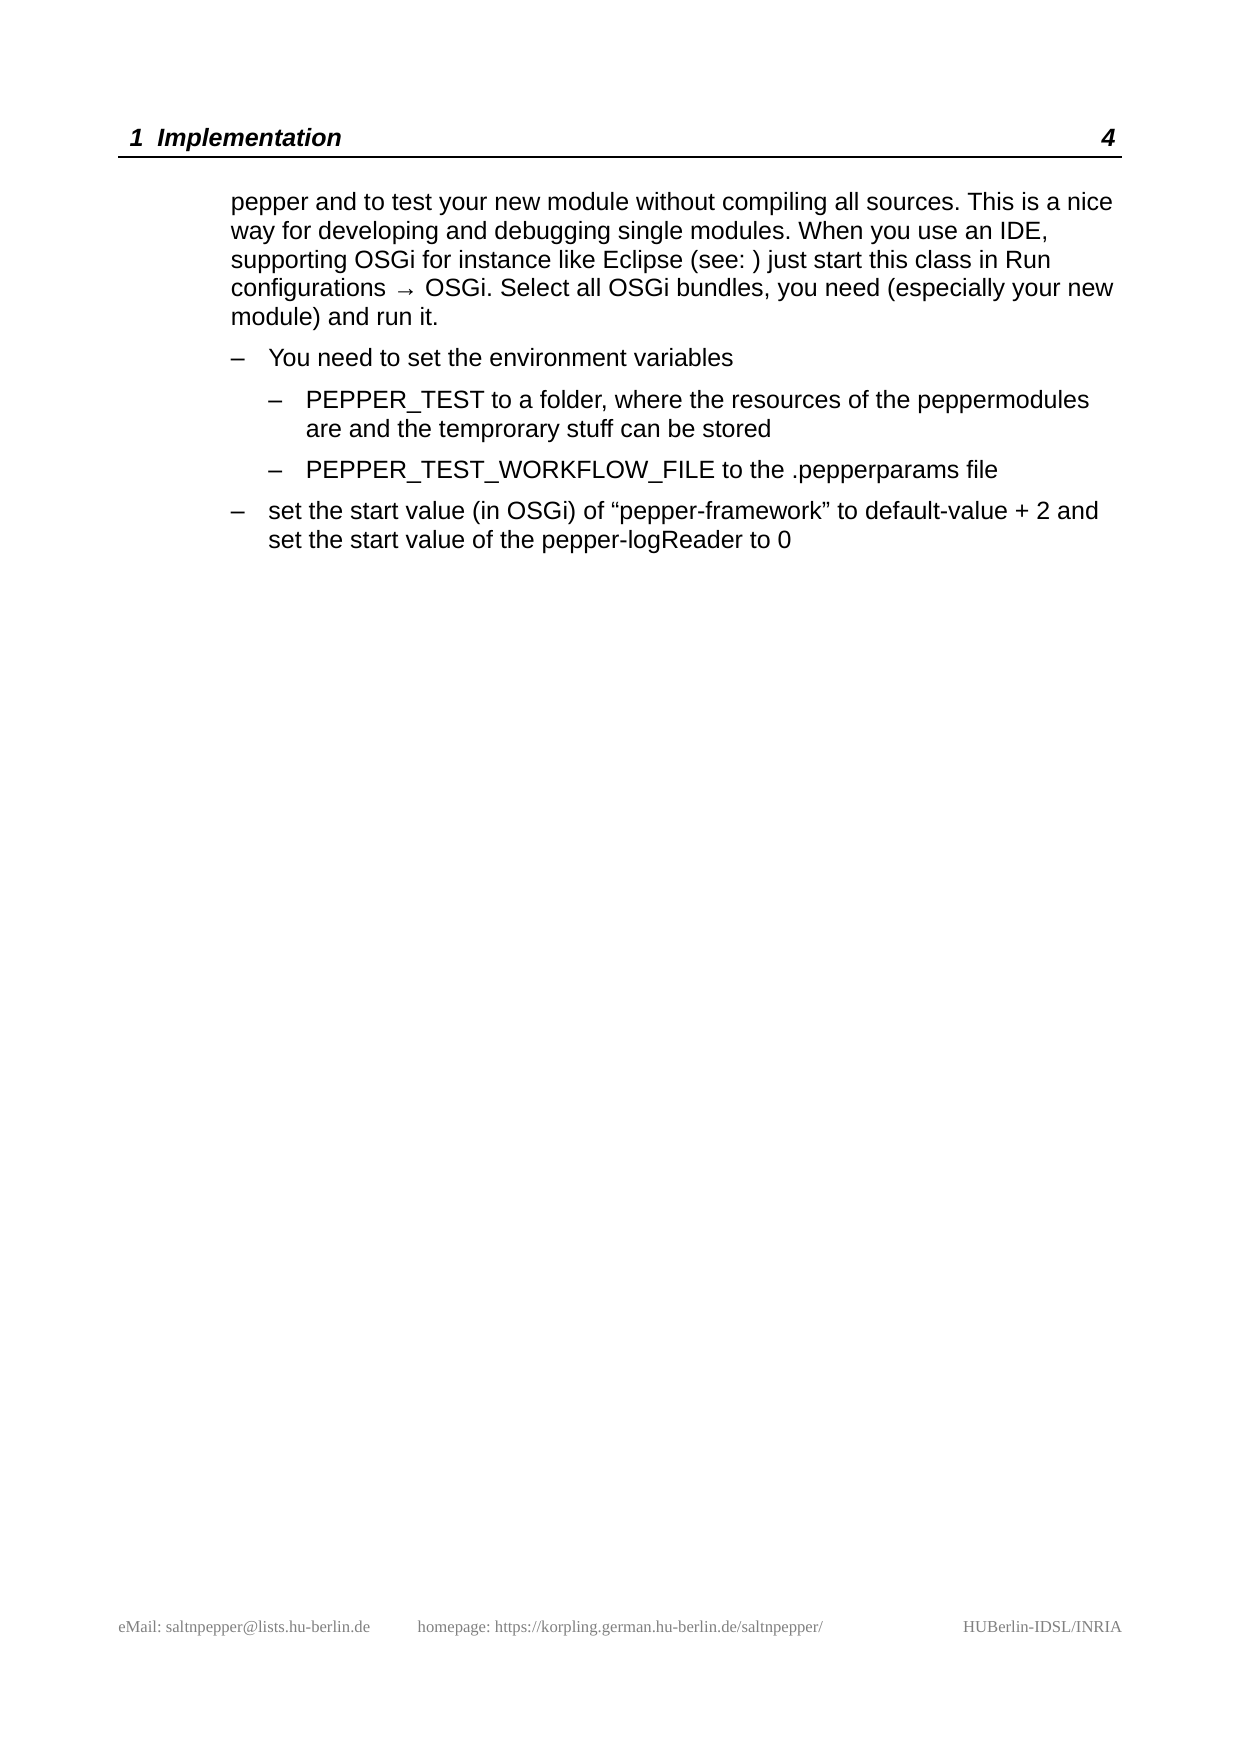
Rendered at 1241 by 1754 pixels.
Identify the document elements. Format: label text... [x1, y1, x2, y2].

list PEPPER_TEST to a folder, where the resources of the peppermodules are and the temprorary stuff can be stored [268, 385, 1122, 442]
list set the start value (in OSGi) of “pepper-framework” to default-value + 2 and set the start value of the pepper-logReader to 0 [231, 496, 1122, 554]
list PEPPER_TEST_WORKFLOW_FILE to the .pepperparams file [268, 455, 1122, 484]
list pepper and to test your new module without compiling all sources. This is a nice way for developing and debugging single modules. When you use an IDE, supporting OSGi for instance like Eclipse (see: ) just start this class in Run configurations → OSGi. Select all OSGi bundles, you need (especially your new module) and run it. [193, 187, 1122, 331]
list You need to set the environment variables [231, 343, 1122, 372]
